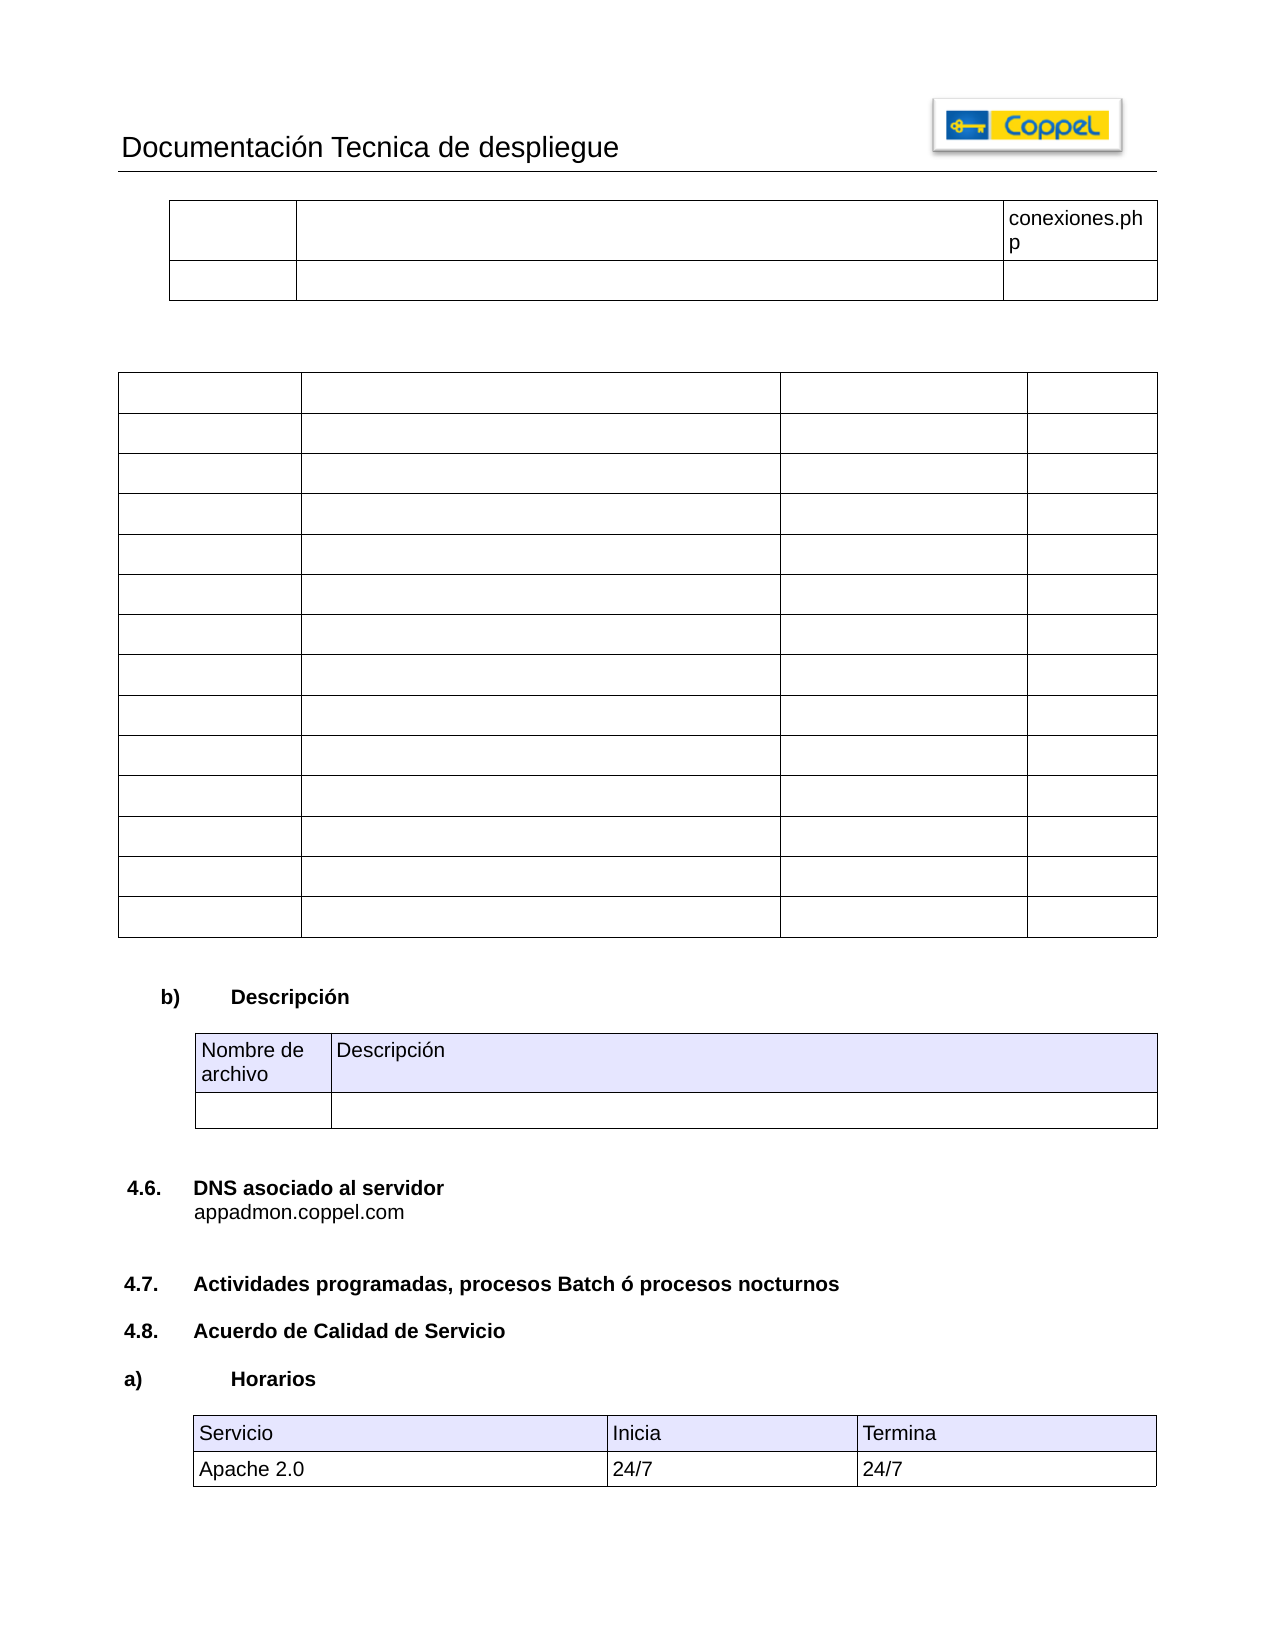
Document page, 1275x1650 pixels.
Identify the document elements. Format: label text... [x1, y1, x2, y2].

table_cell [302, 696, 780, 735]
table_cell [781, 535, 1027, 574]
table_cell [119, 857, 301, 896]
table_cell [1028, 655, 1157, 695]
table_header [302, 373, 780, 412]
table_cell [1004, 261, 1157, 300]
table_cell [297, 261, 1003, 300]
table_cell [781, 776, 1027, 816]
table_cell [781, 575, 1027, 614]
table_cell [1028, 535, 1157, 574]
table_cell [1028, 494, 1157, 533]
table_cell [781, 897, 1027, 937]
table_cell [119, 454, 301, 493]
table_cell [1028, 897, 1157, 937]
table_cell conexiones.php [1004, 201, 1157, 260]
table_cell [119, 696, 301, 735]
table_header Termina [858, 1416, 1156, 1451]
table_cell [119, 575, 301, 614]
table_cell [302, 776, 780, 816]
table_cell [119, 655, 301, 695]
table_cell [1028, 857, 1157, 896]
table_header [1028, 373, 1157, 412]
table_cell [1028, 776, 1157, 816]
table_cell [332, 1093, 1157, 1127]
table_cell [302, 736, 780, 775]
list Descripción [154, 984, 1157, 1008]
table_cell [196, 1093, 331, 1127]
table_cell [119, 817, 301, 856]
table_cell [119, 736, 301, 775]
table_cell [1028, 414, 1157, 453]
table_cell Apache 2.0 [194, 1452, 607, 1486]
table_cell [781, 454, 1027, 493]
table_header Servicio [194, 1416, 607, 1451]
table_cell [1028, 736, 1157, 775]
table_cell [781, 494, 1027, 533]
table_header Inicia [608, 1416, 857, 1451]
list DNS asociado al servidor [121, 1176, 1157, 1199]
table_cell [302, 817, 780, 856]
table_cell [119, 897, 301, 937]
table_cell [781, 615, 1027, 654]
list Acuerdo de Calidad de Servicio [118, 1319, 1157, 1343]
table_cell [119, 776, 301, 816]
table_cell [1028, 817, 1157, 856]
table_cell [297, 201, 1003, 260]
table_cell [302, 535, 780, 574]
picture [926, 94, 1129, 161]
table_cell [781, 655, 1027, 695]
table_cell [119, 535, 301, 574]
table_cell [781, 696, 1027, 735]
table_cell [302, 414, 780, 453]
table_cell [1028, 575, 1157, 614]
table_cell [302, 897, 780, 937]
table_cell [1028, 454, 1157, 493]
table_cell [119, 414, 301, 453]
table_header Nombre de archivo [196, 1034, 331, 1092]
table_cell [1028, 696, 1157, 735]
table_cell [302, 454, 780, 493]
table_header [781, 373, 1027, 412]
list Actividades programadas, procesos Batch ó procesos nocturnos [118, 1271, 1157, 1295]
table_cell [302, 575, 780, 614]
table_cell [781, 857, 1027, 896]
table_cell [781, 736, 1027, 775]
table_cell [302, 494, 780, 533]
table_cell [781, 817, 1027, 856]
table_cell [119, 494, 301, 533]
table_cell [302, 655, 780, 695]
list Horarios [118, 1367, 1157, 1391]
table_header Descripción [332, 1034, 1157, 1092]
table_cell [781, 414, 1027, 453]
table_cell [302, 615, 780, 654]
table_cell [1028, 615, 1157, 654]
table_cell 24/7 [608, 1452, 857, 1486]
table_cell 24/7 [858, 1452, 1156, 1486]
table_cell [170, 201, 296, 260]
table_cell [119, 615, 301, 654]
table_cell [170, 261, 296, 300]
table_header [119, 373, 301, 412]
table_cell [302, 857, 780, 896]
text appadmon.coppel.com [121, 1199, 1157, 1223]
